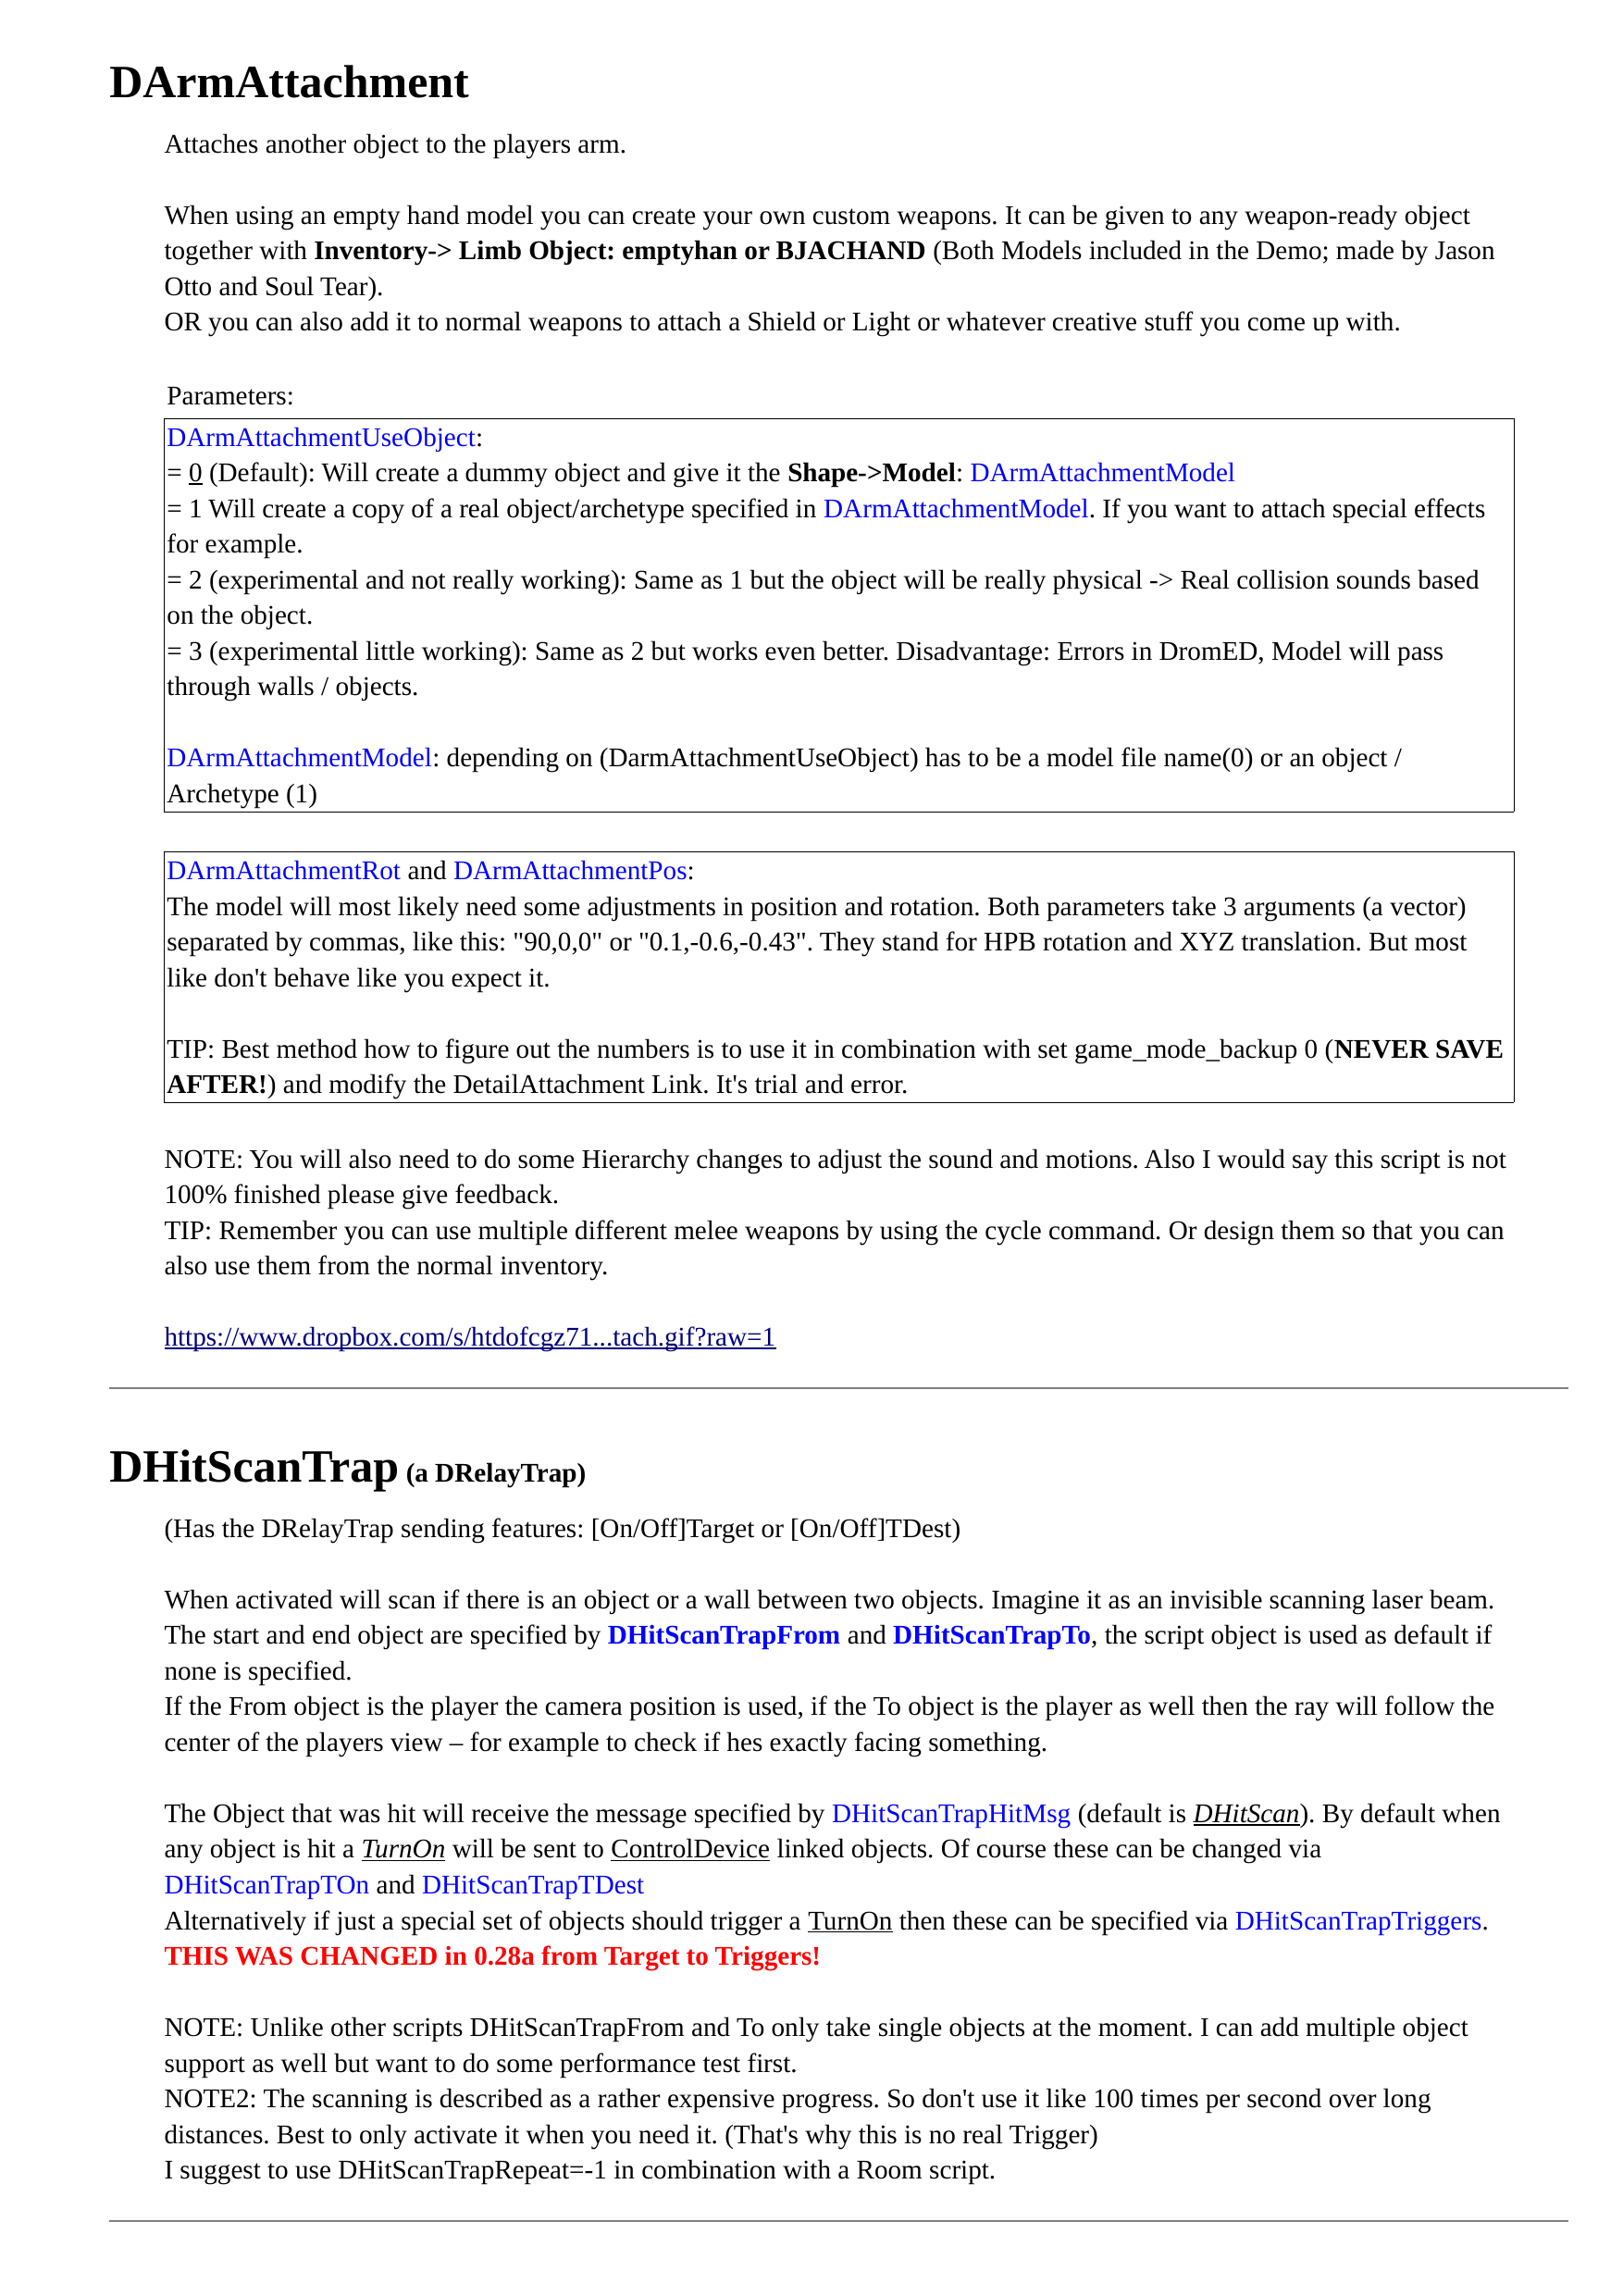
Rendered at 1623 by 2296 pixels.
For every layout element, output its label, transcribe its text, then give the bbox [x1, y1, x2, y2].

text TIP: Best method how to figure out the numbers is to use it in combination with set game_mode_backup 0 (NEVER SAVE AFTER!) and modify the DetailAttachment Link. It's trial and error. [165, 1030, 1514, 1102]
text Parameters: [164, 377, 1514, 414]
text DArmAttachmentRot and DArmAttachmentPos: [165, 852, 1514, 886]
text The model will most likely need some adjustments in position and rotation. Both parameters take 3 arguments (a vector) separated by commas, like this: "90,0,0" or "0.1,-0.6,-0.43". They stand for HPB rotation and XYZ translation. But most like don't behave like you expect it. [165, 887, 1514, 992]
text When activated will scan if there is an object or a wall between two objects. Imagine it as an invisible scanning laser beam. The start and end object are specified by DHitScanTrapFrom and DHitScanTrapTo, the script object is used as default if none is specified. If the From object is the player the camera position is used, if the To object is the player as well then the ray will follow the center of the players view – for example to check if hes exactly facing something. The Object that was hit will receive the message specified by DHitScanTrapHitMsg (default is DHitScan). By default when any object is hit a TurnOn will be sent to ControlDevice linked objects. Of course these can be changed via DHitScanTrapTOn and DHitScanTrapTDest Alternatively if just a special set of objects should trigger a TurnOn then these can be specified via DHitScanTrapTriggers. THIS WAS CHANGED in 0.28a from Target to Triggers! NOTE: Unlike other scripts DHitScanTrapFrom and To only take single objects at the moment. I can add multiple object support as well but want to do some performance test first. NOTE2: The scanning is described as a rather expensive progress. So don't use it like 100 times per second over long distances. Best to only activate it when you need it. (That's why this is no real Trigger) [164, 1583, 1514, 2149]
text DArmAttachmentUseObject: = 0 (Default): Will create a dummy object and give it the Shape->Model: DArmAttachmentModel = 1 Will create a copy of a real object/archetype specified in DArmAttachmentModel. If you want to attach special effects for example. = 2 (experimental and not really working): Same as 1 but the object will be really physical -> Real collision sounds based on the object. = 3 (experimental little working): Same as 2 but works even better. Disadvantage: Errors in DromED, Model will pass through walls / objects. DArmAttachmentModel: depending on (DarmAttachmentUseObject) has to be a model file name(0) or an object / Archetype (1) [165, 419, 1514, 812]
text Attaches another object to the players arm. When using an empty hand model you can create your own custom weapons. It can be given to any weapon-ready object together with Inventory-> Limb Object: emptyhan or BJACHAND (Both Models included in the Demo; made by Jason Otto and Soul Tear). OR you can also add it to normal weapons to attach a Shield or Light or whatever creative stuff you come up with. [164, 128, 1514, 372]
text (Has the DRelayTrap sending features: [On/Off]Target or [On/Off]TDest) [164, 1512, 1514, 1579]
subtitle DHitScanTrap (a DRelayTrap) [109, 1439, 1568, 1493]
text I suggest to use DHitScanTrapRepeat=-1 in combination with a Room script. [164, 2153, 1514, 2185]
subtitle DArmAttachment [109, 55, 1568, 108]
text NOTE: You will also need to do some Hierarchy changes to adjust the sound and motions. Also I would say this script is not 100% finished please give feedback. TIP: Remember you can use multiple different melee weapons by using the cycle command. Or design them so that you can also use them from the normal inventory. [164, 1107, 1514, 1316]
text https://www.dropbox.com/s/htdofcgz71...tach.gif?raw=1 [164, 1321, 1514, 1352]
